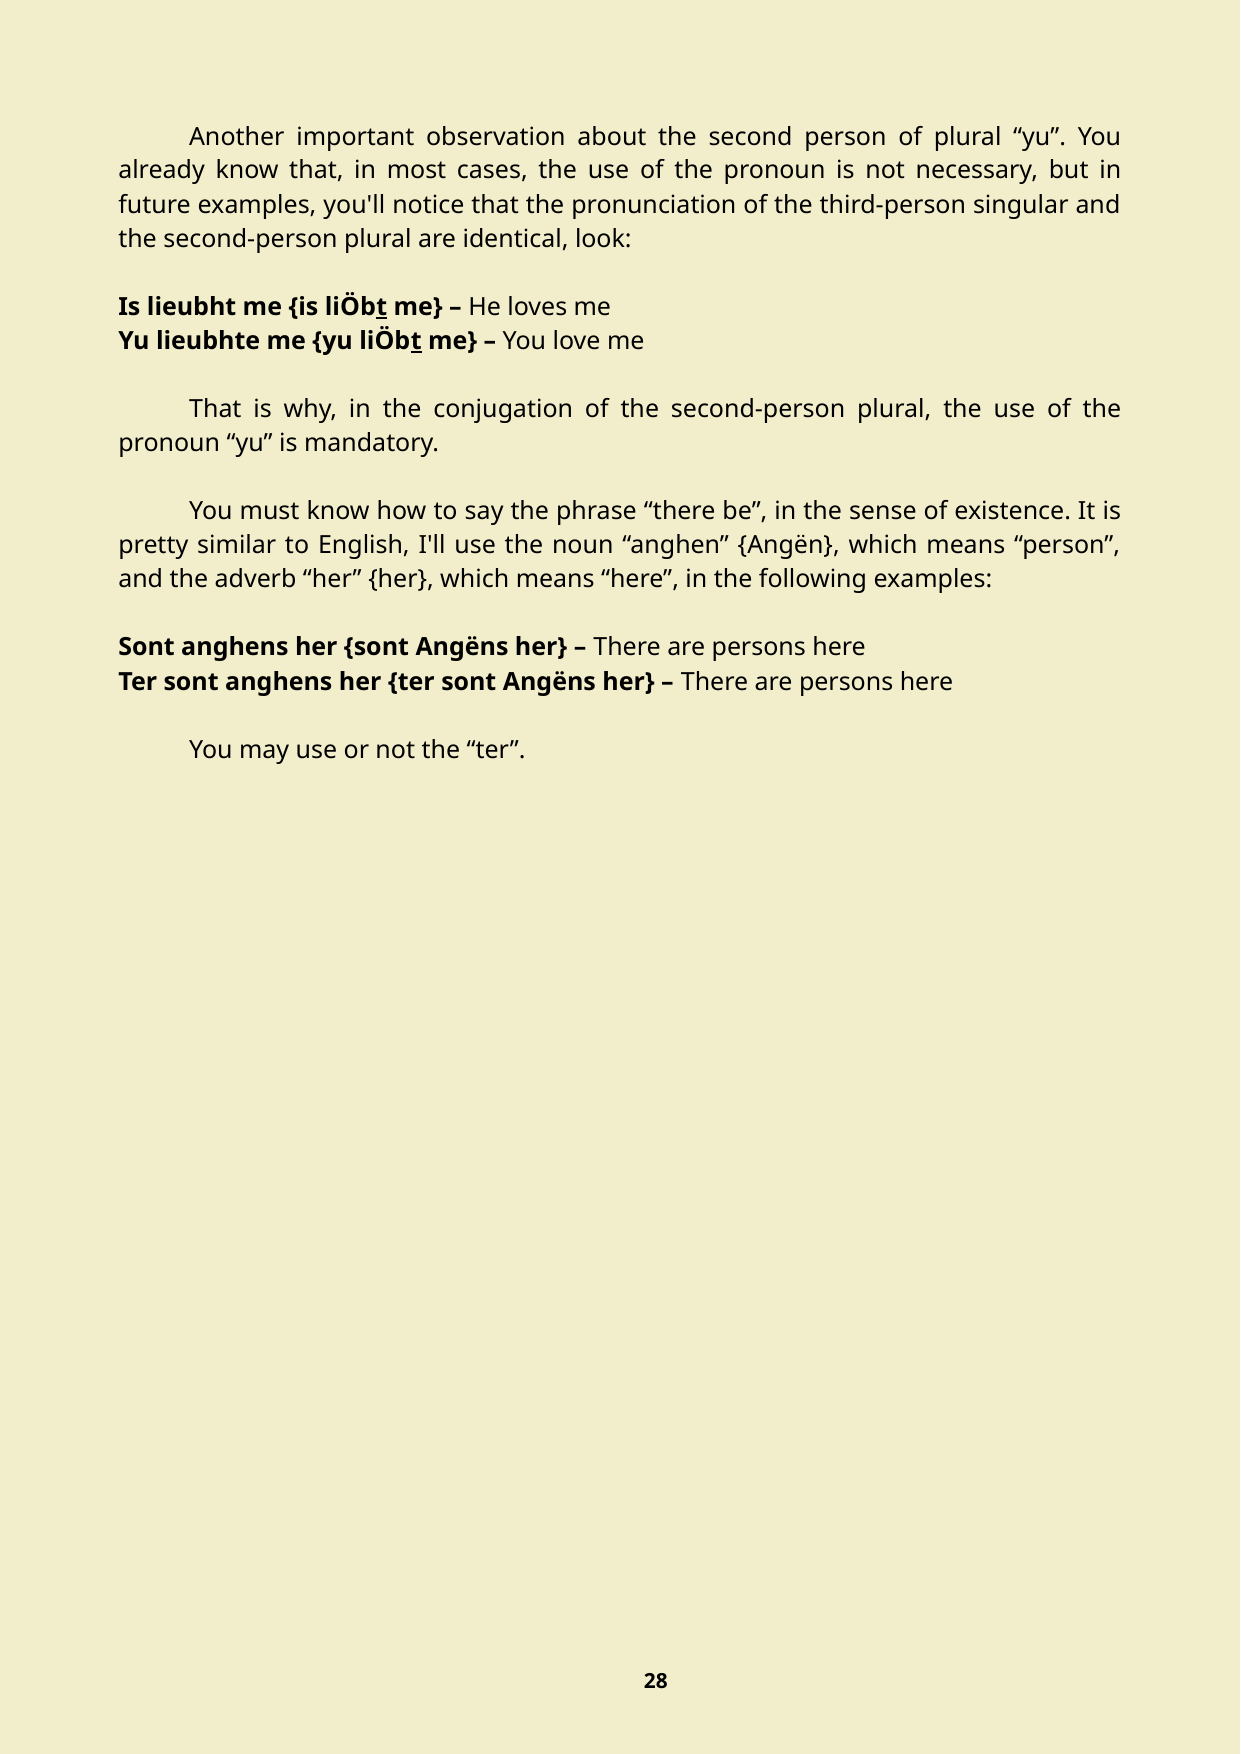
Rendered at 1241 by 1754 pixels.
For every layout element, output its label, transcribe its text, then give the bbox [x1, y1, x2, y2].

text Is lieubht me {is liÖbt me} – He loves me [118, 288, 1122, 322]
text Ter sont anghens her {ter sont Angëns her} – There are persons here [118, 663, 1122, 697]
text Sont anghens her {sont Angëns her} – There are persons here [118, 629, 1122, 663]
text You must know how to say the phrase “there be”, in the sense of existence. It is pretty similar to English, I'll use the noun “anghen” {Angën}, which means “person”, and the adverb “her” {her}, which means “here”, in the following examples: [118, 493, 1122, 595]
text You may use or not the “ter”. [118, 731, 1122, 765]
text Yu lieubhte me {yu liÖbt me} – You love me [118, 322, 1122, 357]
text Another important observation about the second person of plural “yu”. You already know that, in most cases, the use of the pronoun is not necessary, but in future examples, you'll notice that the pronunciation of the third-person singular and the second-person plural are identical, look: [118, 118, 1122, 254]
text That is why, in the conjugation of the second-person plural, the use of the pronoun “yu” is mandatory. [118, 391, 1122, 459]
